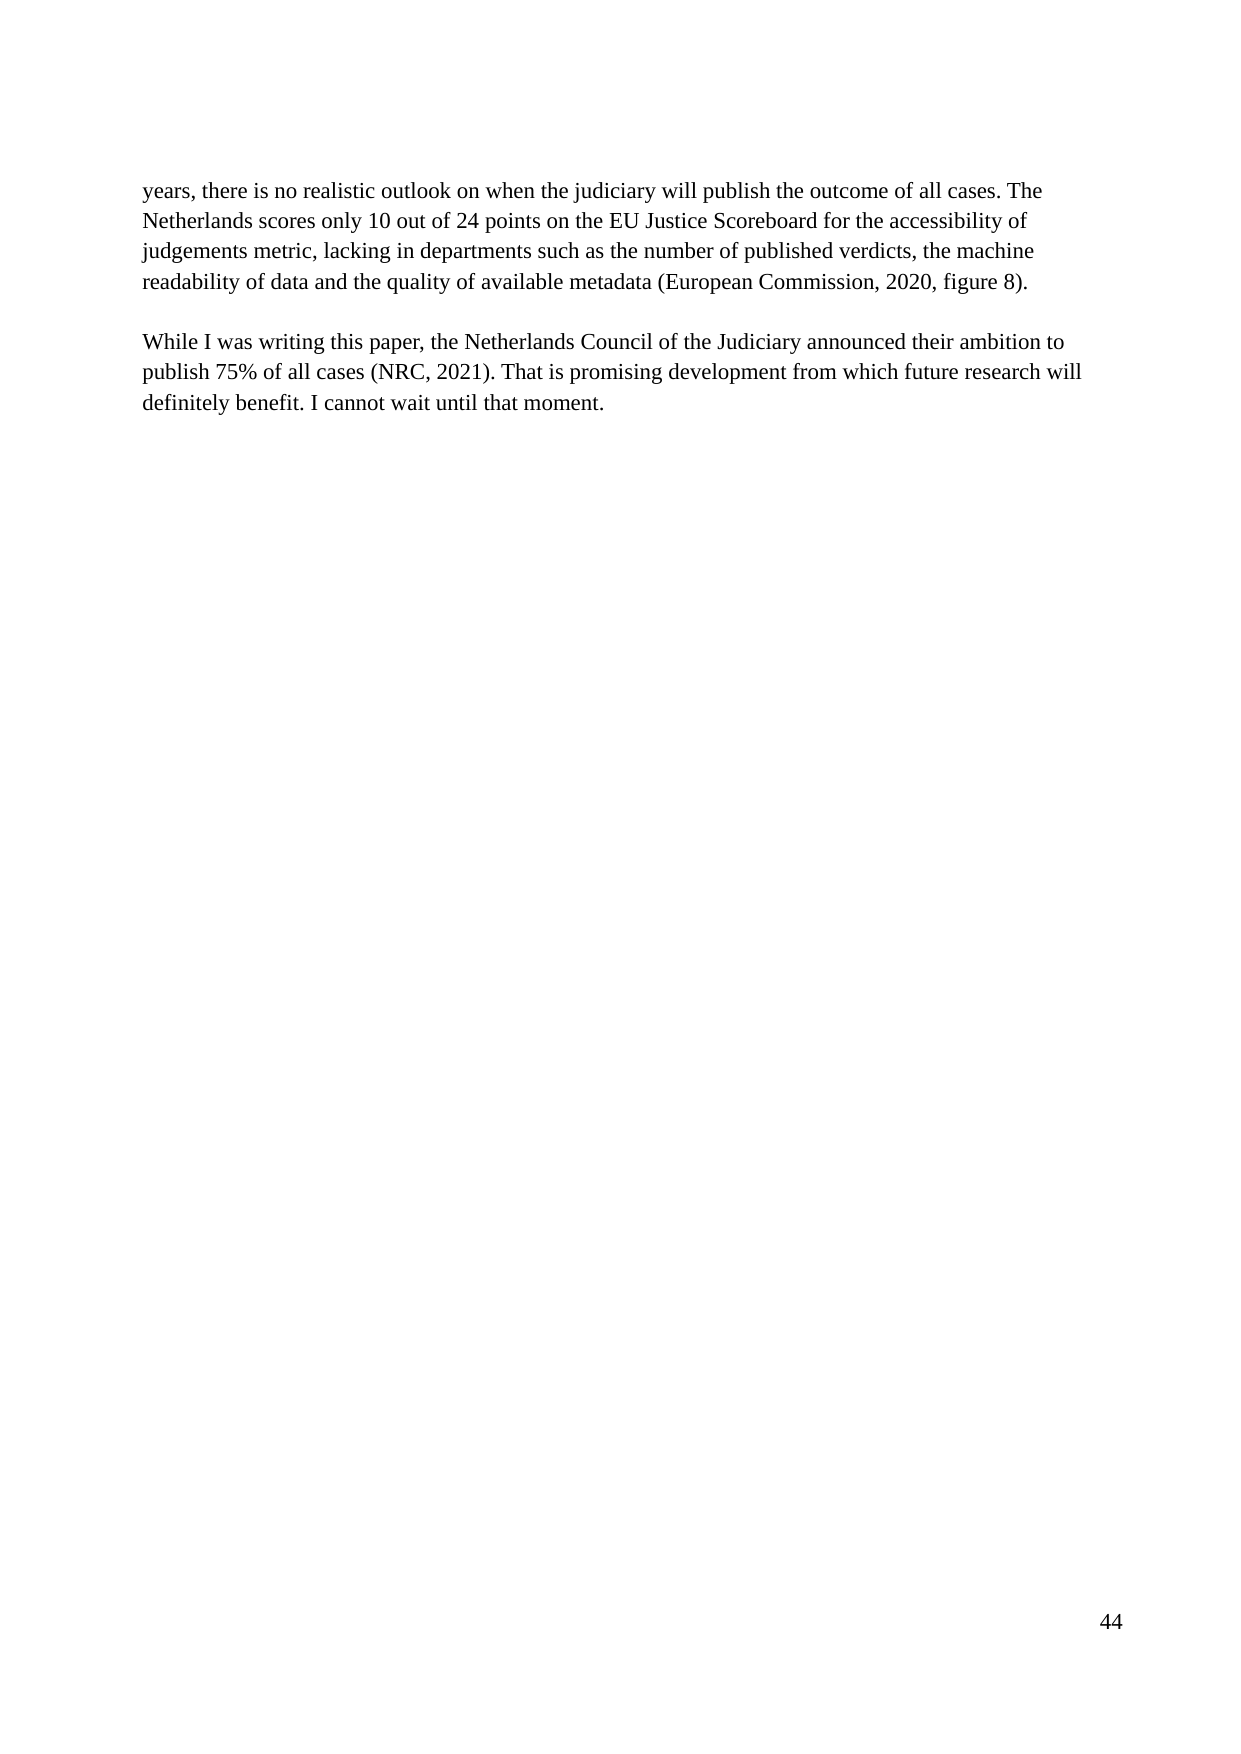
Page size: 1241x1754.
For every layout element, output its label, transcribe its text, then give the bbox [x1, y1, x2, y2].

text While I was writing this paper, the Netherlands Council of the Judiciary announced their ambition to publish 75% of all cases (NRC, 2021). That is promising development from which future research will definitely benefit. I cannot wait until that moment. [142, 328, 1122, 415]
text years, there is no realistic outlook on when the judiciary will publish the outcome of all cases. The Netherlands scores only 10 out of 24 points on the EU Justice Scoreboard for the accessibility of judgements metric, lacking in departments such as the number of published verdicts, the machine readability of data and the quality of available metadata (European Commission, 2020, figure 8). [142, 177, 1122, 294]
